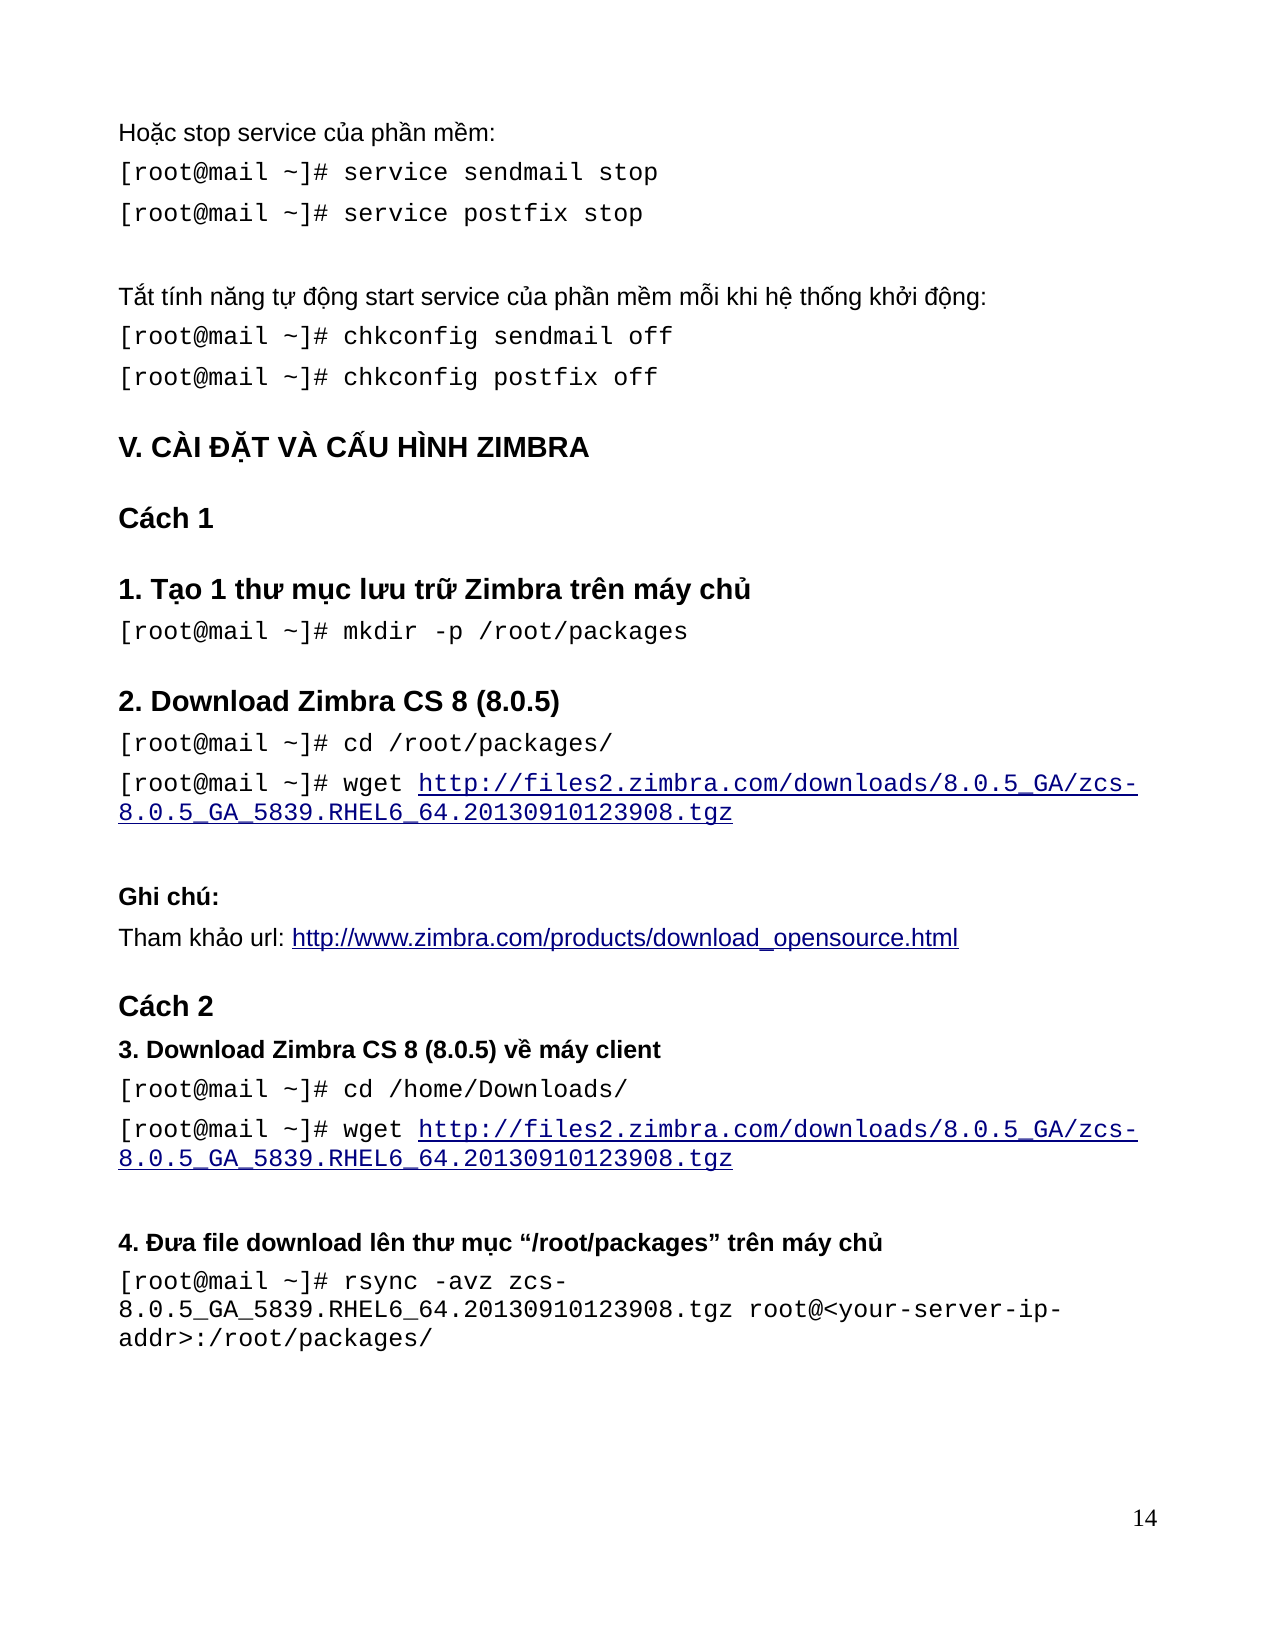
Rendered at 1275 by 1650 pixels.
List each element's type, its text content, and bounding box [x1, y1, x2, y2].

text [root@mail ~]# wget http://files2.zimbra.com/downloads/8.0.5_GA/zcs-8.0.5_GA_5839.RHEL6_64.20130910123908.tgz [118, 1117, 1157, 1174]
text 3. Download Zimbra CS 8 (8.0.5) về máy client [118, 1035, 1157, 1064]
text [root@mail ~]# service postfix stop [118, 200, 1157, 228]
text [root@mail ~]# cd /root/packages/ [118, 730, 1157, 758]
subtitle V. CÀI ĐẶT VÀ CẤU HÌNH ZIMBRA [118, 430, 1157, 464]
text [root@mail ~]# wget http://files2.zimbra.com/downloads/8.0.5_GA/zcs-8.0.5_GA_5839.RHEL6_64.20130910123908.tgz [118, 771, 1157, 828]
subtitle Cách 1 [118, 501, 1157, 535]
subtitle Cách 2 [118, 989, 1157, 1022]
text Hoặc stop service của phần mềm: [118, 118, 1157, 147]
subtitle 1. Tạo 1 thư mục lưu trữ Zimbra trên máy chủ [118, 572, 1157, 606]
text [root@mail ~]# rsync -avz zcs-8.0.5_GA_5839.RHEL6_64.20130910123908.tgz root@<your-server-ip-addr>:/root/packages/ [118, 1269, 1157, 1354]
text [root@mail ~]# service sendmail stop [118, 159, 1157, 188]
text [root@mail ~]# mkdir -p /root/packages [118, 618, 1157, 647]
text [root@mail ~]# chkconfig sendmail off [118, 323, 1157, 352]
text [root@mail ~]# cd /home/Downloads/ [118, 1076, 1157, 1104]
text Ghi chú: [118, 881, 1157, 910]
text 4. Đưa file download lên thư mục “/root/packages” trên máy chủ [118, 1227, 1157, 1256]
text [root@mail ~]# chkconfig postfix off [118, 364, 1157, 393]
text Tham khảo url: http://www.zimbra.com/products/download_opensource.html [118, 923, 1157, 951]
text Tắt tính năng tự động start service của phần mềm mỗi khi hệ thống khởi động: [118, 282, 1157, 311]
subtitle 2. Download Zimbra CS 8 (8.0.5) [118, 684, 1157, 718]
